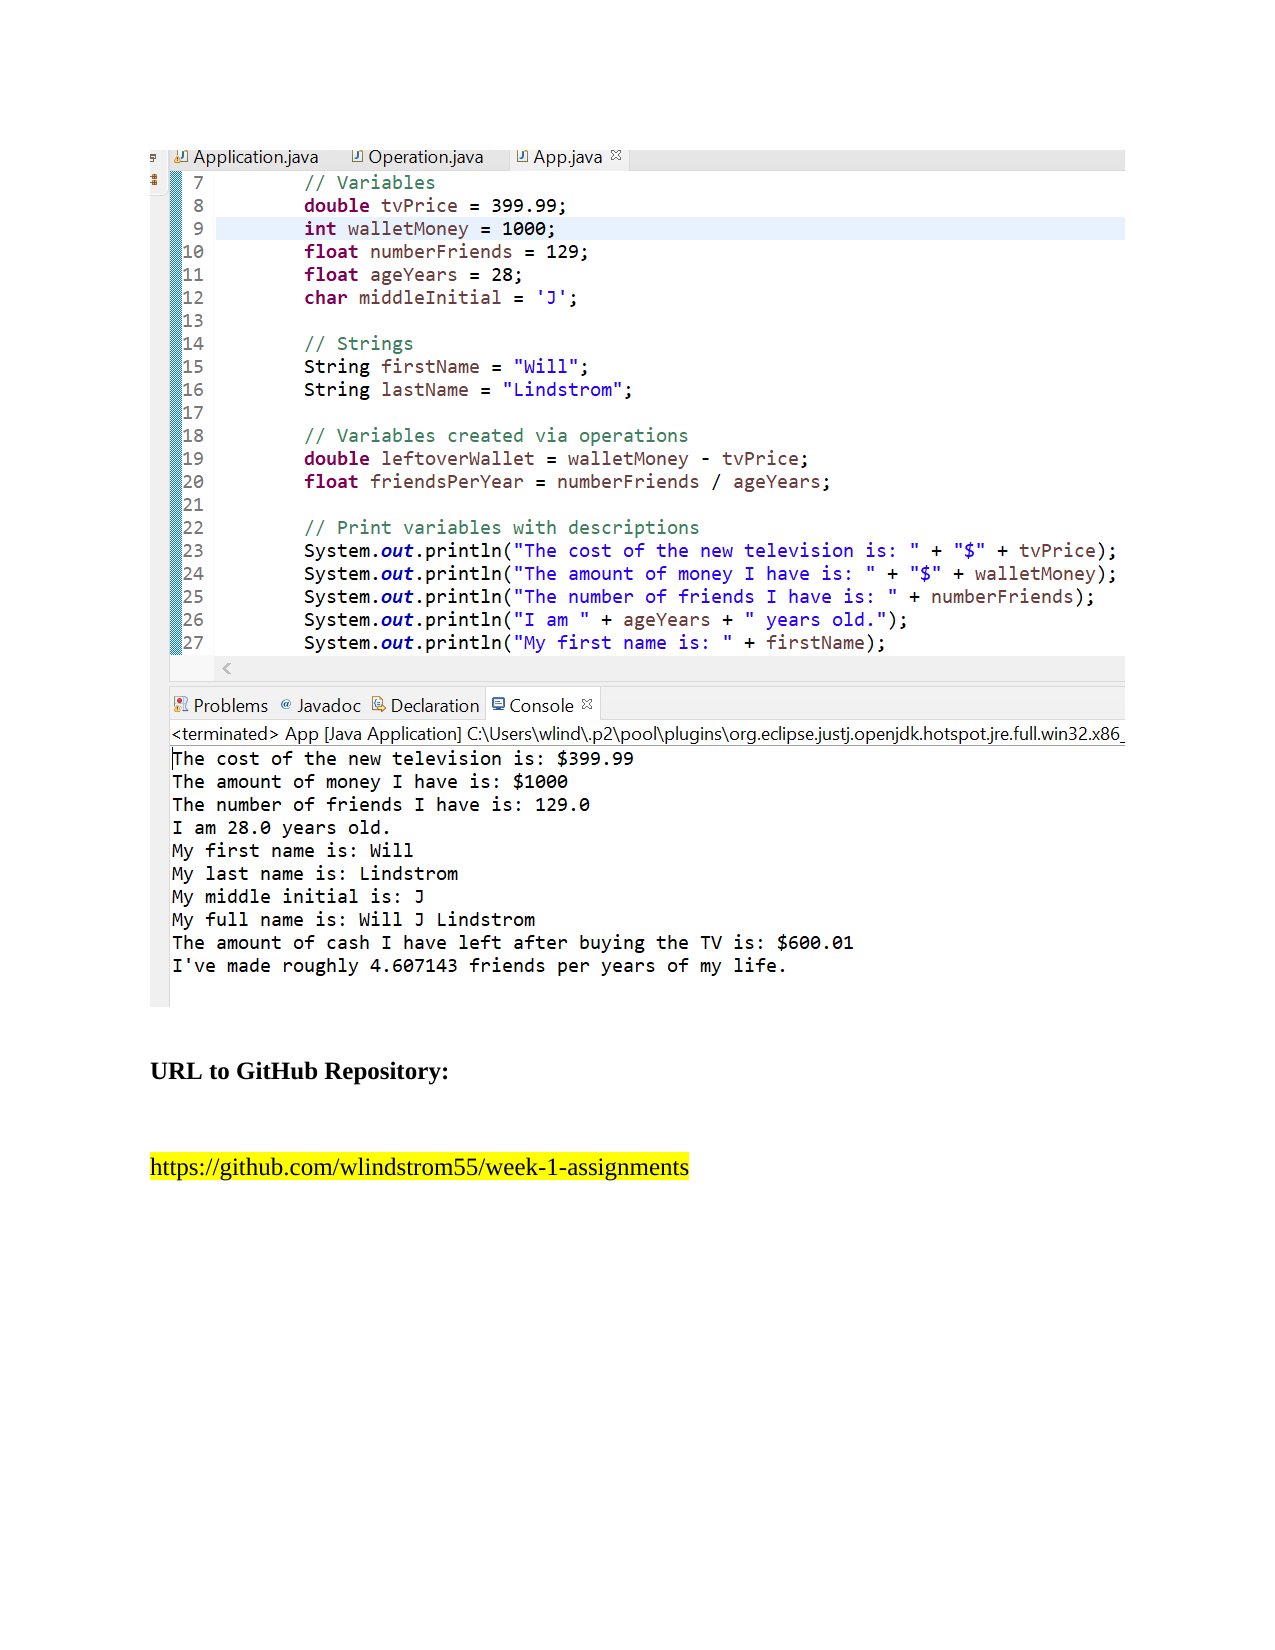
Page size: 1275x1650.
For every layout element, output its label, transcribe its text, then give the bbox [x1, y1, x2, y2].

text URL to GitHub Repository: [150, 1056, 1125, 1085]
picture [150, 150, 1125, 1007]
text https://github.com/wlindstrom55/week-1-assignments [150, 1152, 1125, 1180]
